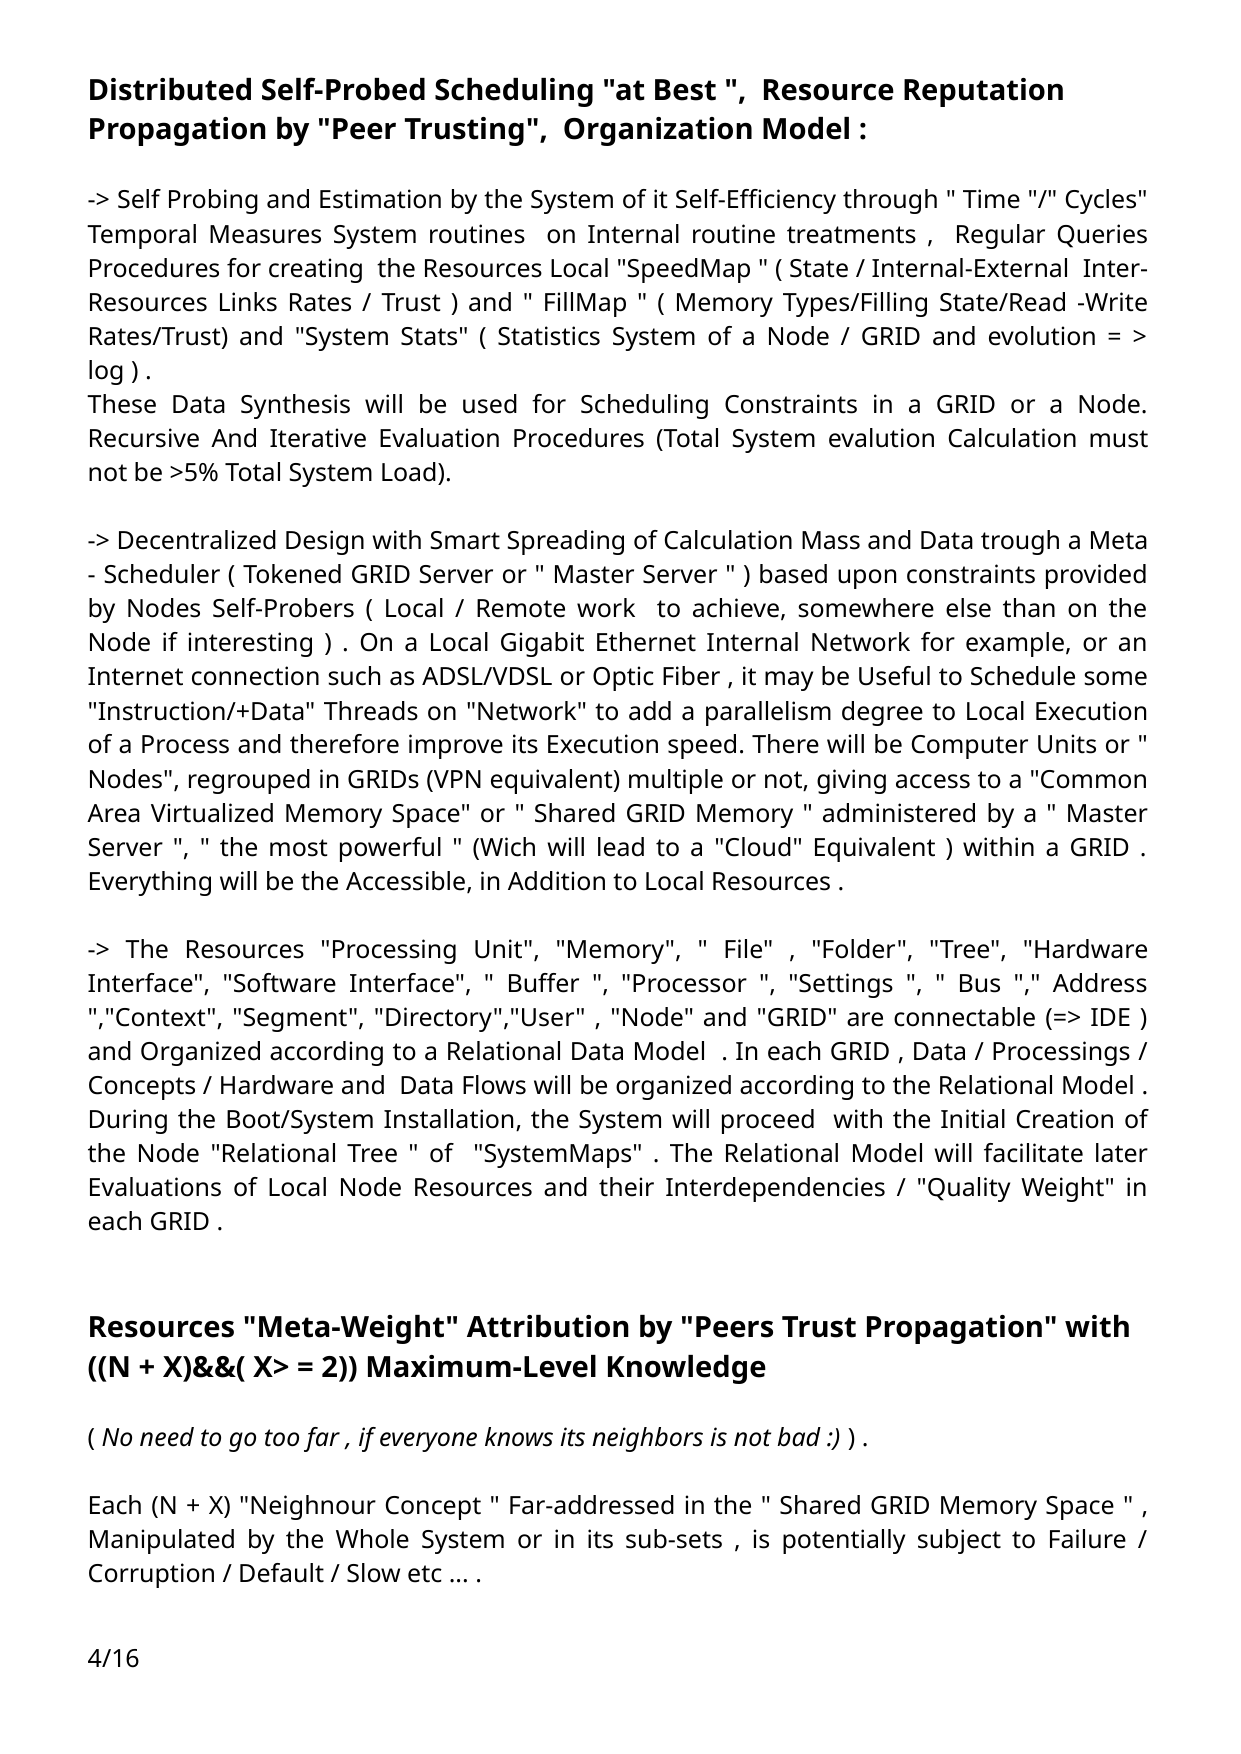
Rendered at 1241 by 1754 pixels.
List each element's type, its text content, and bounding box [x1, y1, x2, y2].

text -> The Resources "Processing Unit", "Memory", " File" , "Folder", "Tree", "Hardware Interface", "Software Interface", " Buffer ", "Processor ", "Settings ", " Bus "," Address ","Context", "Segment", "Directory","User" , "Node" and "GRID" are connectable (=> IDE ) and Organized according to a Relational Data Model . In each GRID , Data / Processings / Concepts / Hardware and Data Flows will be organized according to the Relational Model . During the Boot/System Installation, the System will proceed with the Initial Creation of the Node "Relational Tree " of "SystemMaps" . The Relational Model will facilitate later Evaluations of Local Node Resources and their Interdependencies / "Quality Weight" in each GRID . [87, 932, 1149, 1238]
text Each (N + X) "Neighnour Concept " Far-addressed in the " Shared GRID Memory Space " , Manipulated by the Whole System or in its sub-sets , is potentially subject to Failure / Corruption / Default / Slow etc ... . [87, 1488, 1149, 1590]
text These Data Synthesis will be used for Scheduling Constraints in a GRID or a Node. Recursive And Iterative Evaluation Procedures (Total System evalution Calculation must not be >5% Total System Load). [87, 387, 1149, 489]
text -> Decentralized Design with Smart Spreading of Calculation Mass and Data trough a Meta - Scheduler ( Tokened GRID Server or " Master Server " ) based upon constraints provided by Nodes Self-Probers ( Local / Remote work to achieve, somewhere else than on the Node if interesting ) . On a Local Gigabit Ethernet Internal Network for example, or an Internet connection such as ADSL/VDSL or Optic Fiber , it may be Useful to Schedule some "Instruction/+Data" Threads on "Network" to add a parallelism degree to Local Execution of a Process and therefore improve its Execution speed. There will be Computer Units or " Nodes", regrouped in GRIDs (VPN equivalent) multiple or not, giving access to a "Common Area Virtualized Memory Space" or " Shared GRID Memory " administered by a " Master Server ", " the most powerful " (Wich will lead to a "Cloud" Equivalent ) within a GRID . Everything will be the Accessible, in Addition to Local Resources . [87, 523, 1149, 897]
text Distributed Self-Probed Scheduling "at Best ", Resource Reputation Propagation by "Peer Trusting", Organization Model : [87, 69, 1149, 148]
text Resources "Meta-Weight" Attribution by "Peers Trust Propagation" with ((N + X)&&( X> = 2)) Maximum-Level Knowledge [87, 1306, 1149, 1386]
text ( No need to go too far , if everyone knows its neighbors is not bad :) ) . [87, 1420, 1149, 1454]
text -> Self Probing and Estimation by the System of it Self-Efficiency through " Time "/" Cycles" Temporal Measures System routines on Internal routine treatments , Regular Queries Procedures for creating the Resources Local "SpeedMap " ( State / Internal-External Inter- Resources Links Rates / Trust ) and " FillMap " ( Memory Types/Filling State/Read -Write Rates/Trust) and "System Stats" ( Statistics System of a Node / GRID and evolution = > log ) . [87, 182, 1149, 387]
